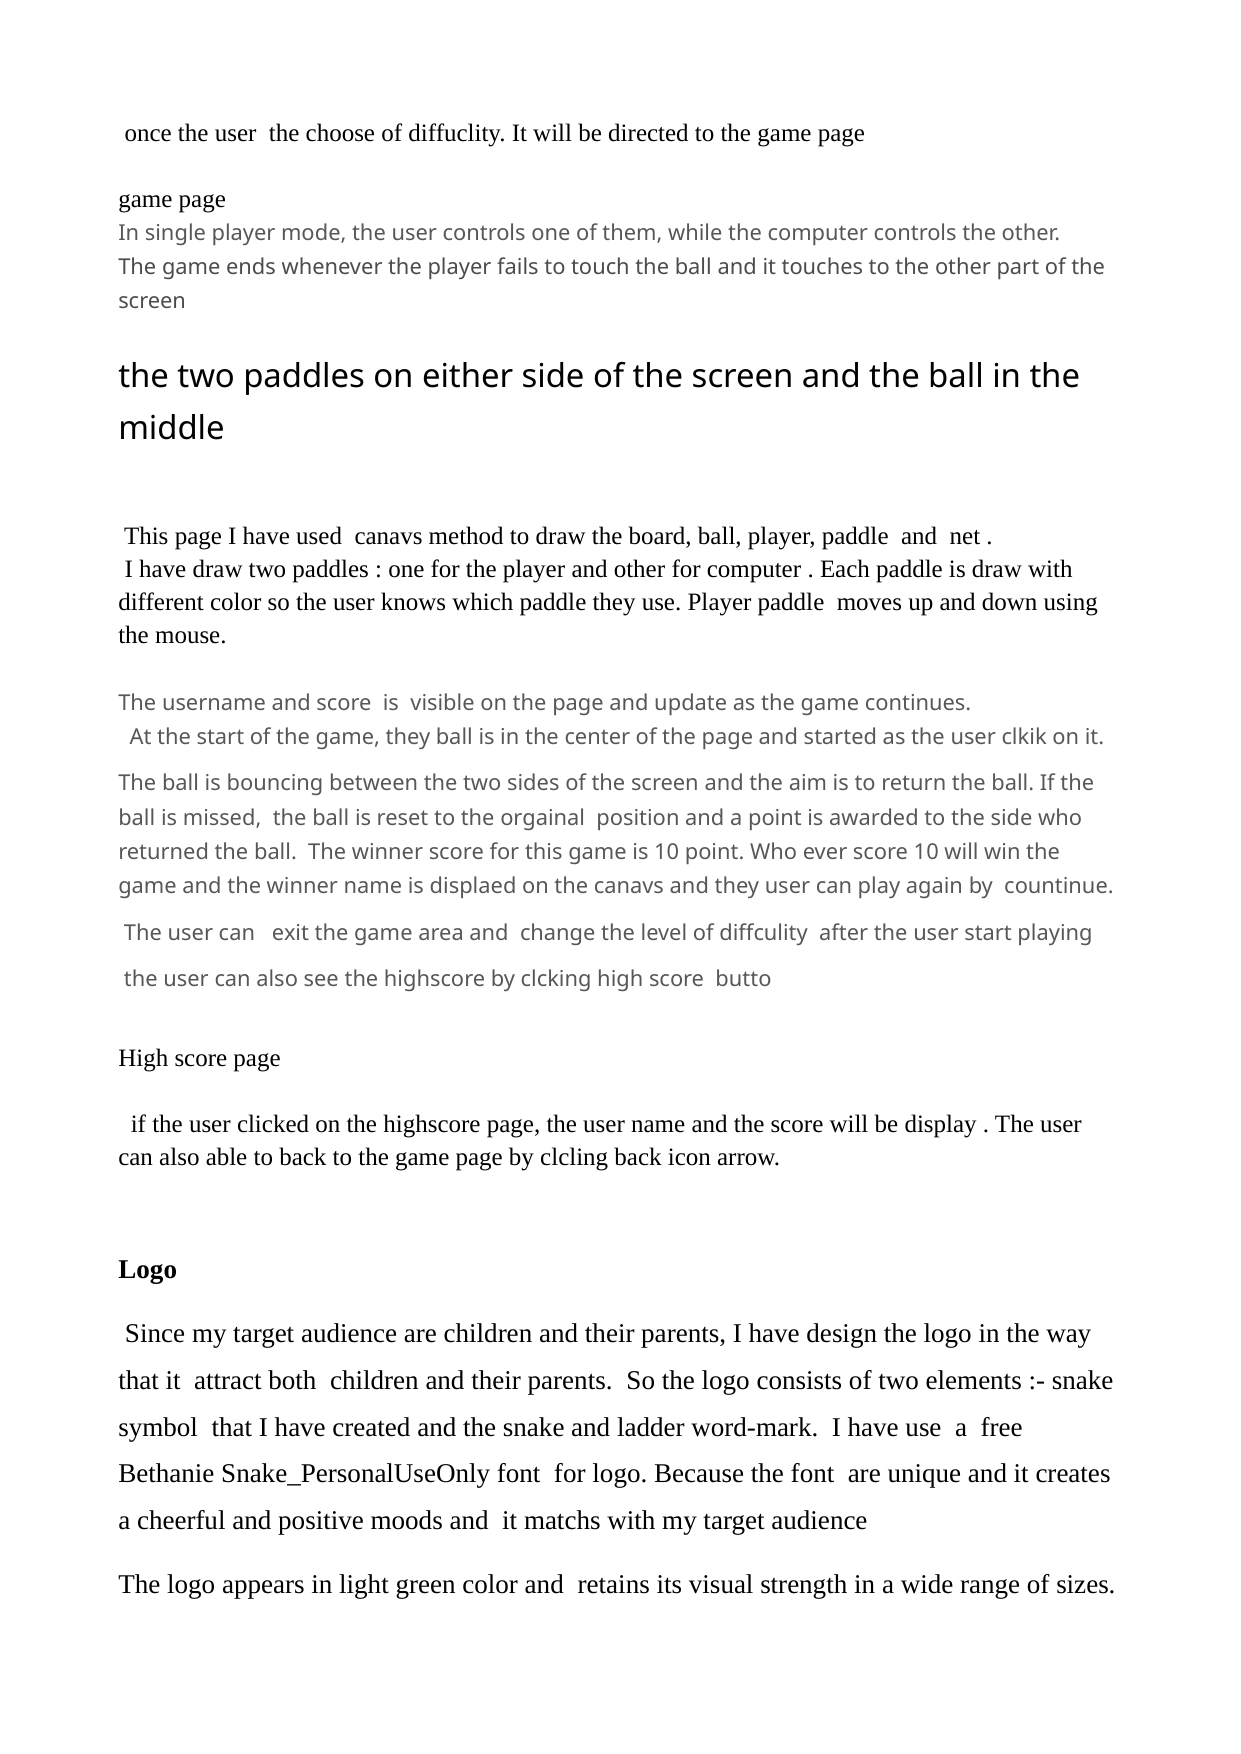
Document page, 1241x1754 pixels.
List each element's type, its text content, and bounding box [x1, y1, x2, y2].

text Since my target audience are children and their parents, I have design the logo in the way that it attract both children and their parents. So the logo consists of two elements :- snake symbol that I have created and the snake and ladder word-mark. I have use a free Bethanie Snake_PersonalUseOnly font for logo. Because the font are unique and it creates a cheerful and positive moods and it matchs with my target audience [118, 1317, 1122, 1535]
text The game ends whenever the player fails to touch the ball and it touches to the other part of the screen [118, 251, 1122, 315]
text I have draw two paddles : one for the player and other for computer . Each paddle is draw with different color so the user knows which paddle they use. Player paddle moves up and down using the mouse. [118, 554, 1122, 649]
text if the user clicked on the highscore page, the user name and the score will be display . The user can also able to back to the game page by clcling back icon arrow. [118, 1109, 1122, 1171]
text The user can exit the game area and change the level of diffculity after the user start playing [118, 917, 1122, 946]
text game page [118, 184, 1122, 213]
text This page I have used canavs method to draw the board, ball, player, paddle and net . [118, 521, 1122, 550]
text In single player mode, the user controls one of them, while the computer controls the other. [118, 217, 1122, 247]
text the two paddles on either side of the screen and the ball in the middle [118, 353, 1122, 449]
text once the user the choose of diffuclity. It will be directed to the game page [118, 118, 1122, 147]
text The logo appears in light green color and retains its visual strength in a wide range of sizes. [118, 1568, 1122, 1599]
text Logo [118, 1253, 1122, 1284]
text The ball is bouncing between the two sides of the screen and the aim is to return the ball. If the ball is missed, the ball is reset to the orgainal position and a point is awarded to the side who returned the ball. The winner score for this game is 10 point. Who ever score 10 will win the game and the winner name is displaed on the canavs and they user can play again by countinue. [118, 767, 1122, 900]
text High score page [118, 1043, 1122, 1072]
text the user can also see the highscore by clcking high score butto [118, 963, 1122, 993]
text The username and score is visible on the page and update as the game continues. [118, 687, 1122, 716]
text At the start of the game, they ball is in the center of the page and started as the user clkik on it. [118, 721, 1122, 751]
